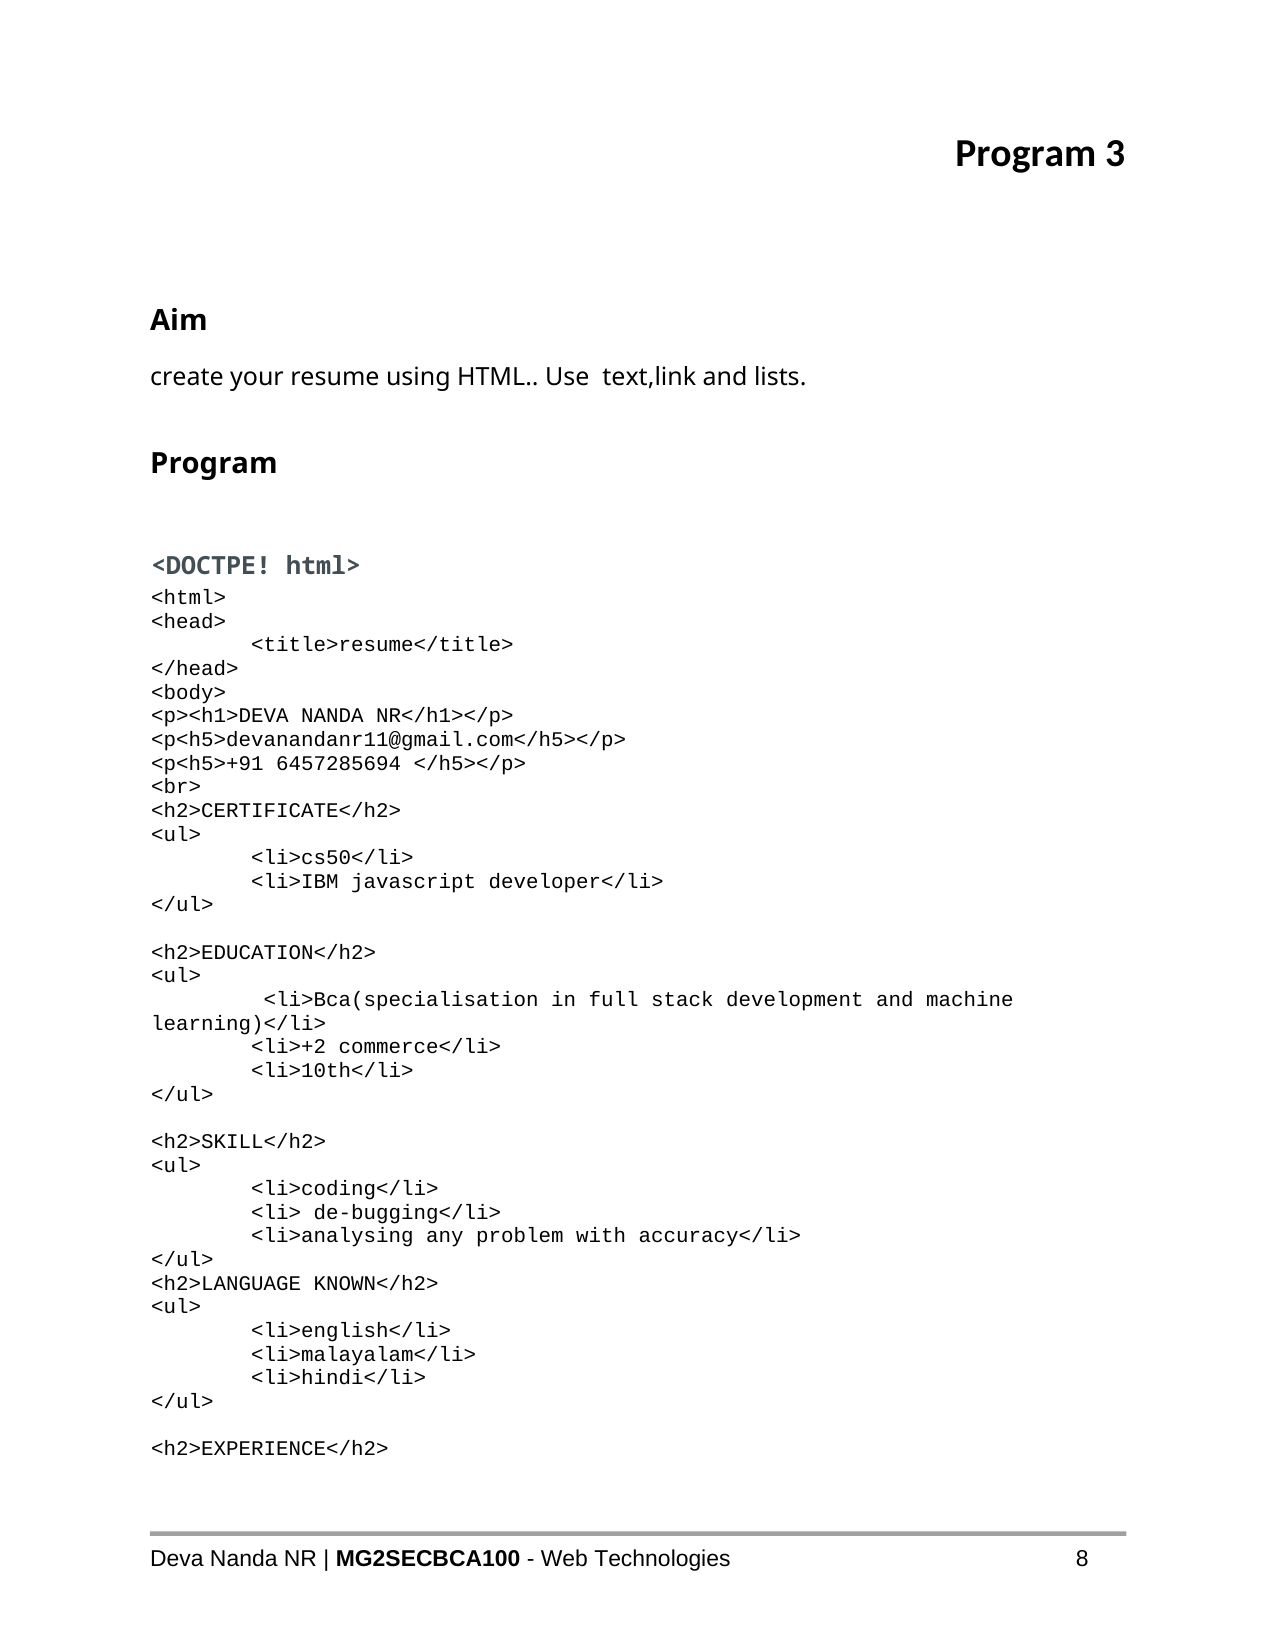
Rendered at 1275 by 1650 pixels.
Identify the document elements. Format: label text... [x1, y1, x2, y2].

text create your resume using HTML.. Use text,link and lists. [150, 359, 1125, 393]
text Aim [150, 299, 1125, 339]
text Program 3 [225, 128, 1125, 176]
table_header <DOCTPE! html> <html> <head> <title>resume</title> </head> <body> <p><h1>DEVA NANDA NR</h1></p> <p<h5>devanandanr11@gmail.com</h5></p> <p<h5>+91 6457285694 </h5></p> <br> <h2>CERTIFICATE</h2> <ul> <li>cs50</li> <li>IBM javascript developer</li> </ul> <h2>EDUCATION</h2> <ul> <li>Bca(specialisation in full stack development and machine learning)</li> <li>+2 commerce</li> <li>10th</li> </ul> <h2>SKILL</h2> <ul> <li>coding</li> <li> de-bugging</li> <li>analysing any problem with accuracy</li> </ul> <h2>LANGUAGE KNOWN</h2> <ul> <li>english</li> <li>malayalam</li> <li>hindi</li> </ul> <h2>EXPERIENCE</h2> [140, 548, 1110, 1462]
text Program [150, 443, 1125, 482]
